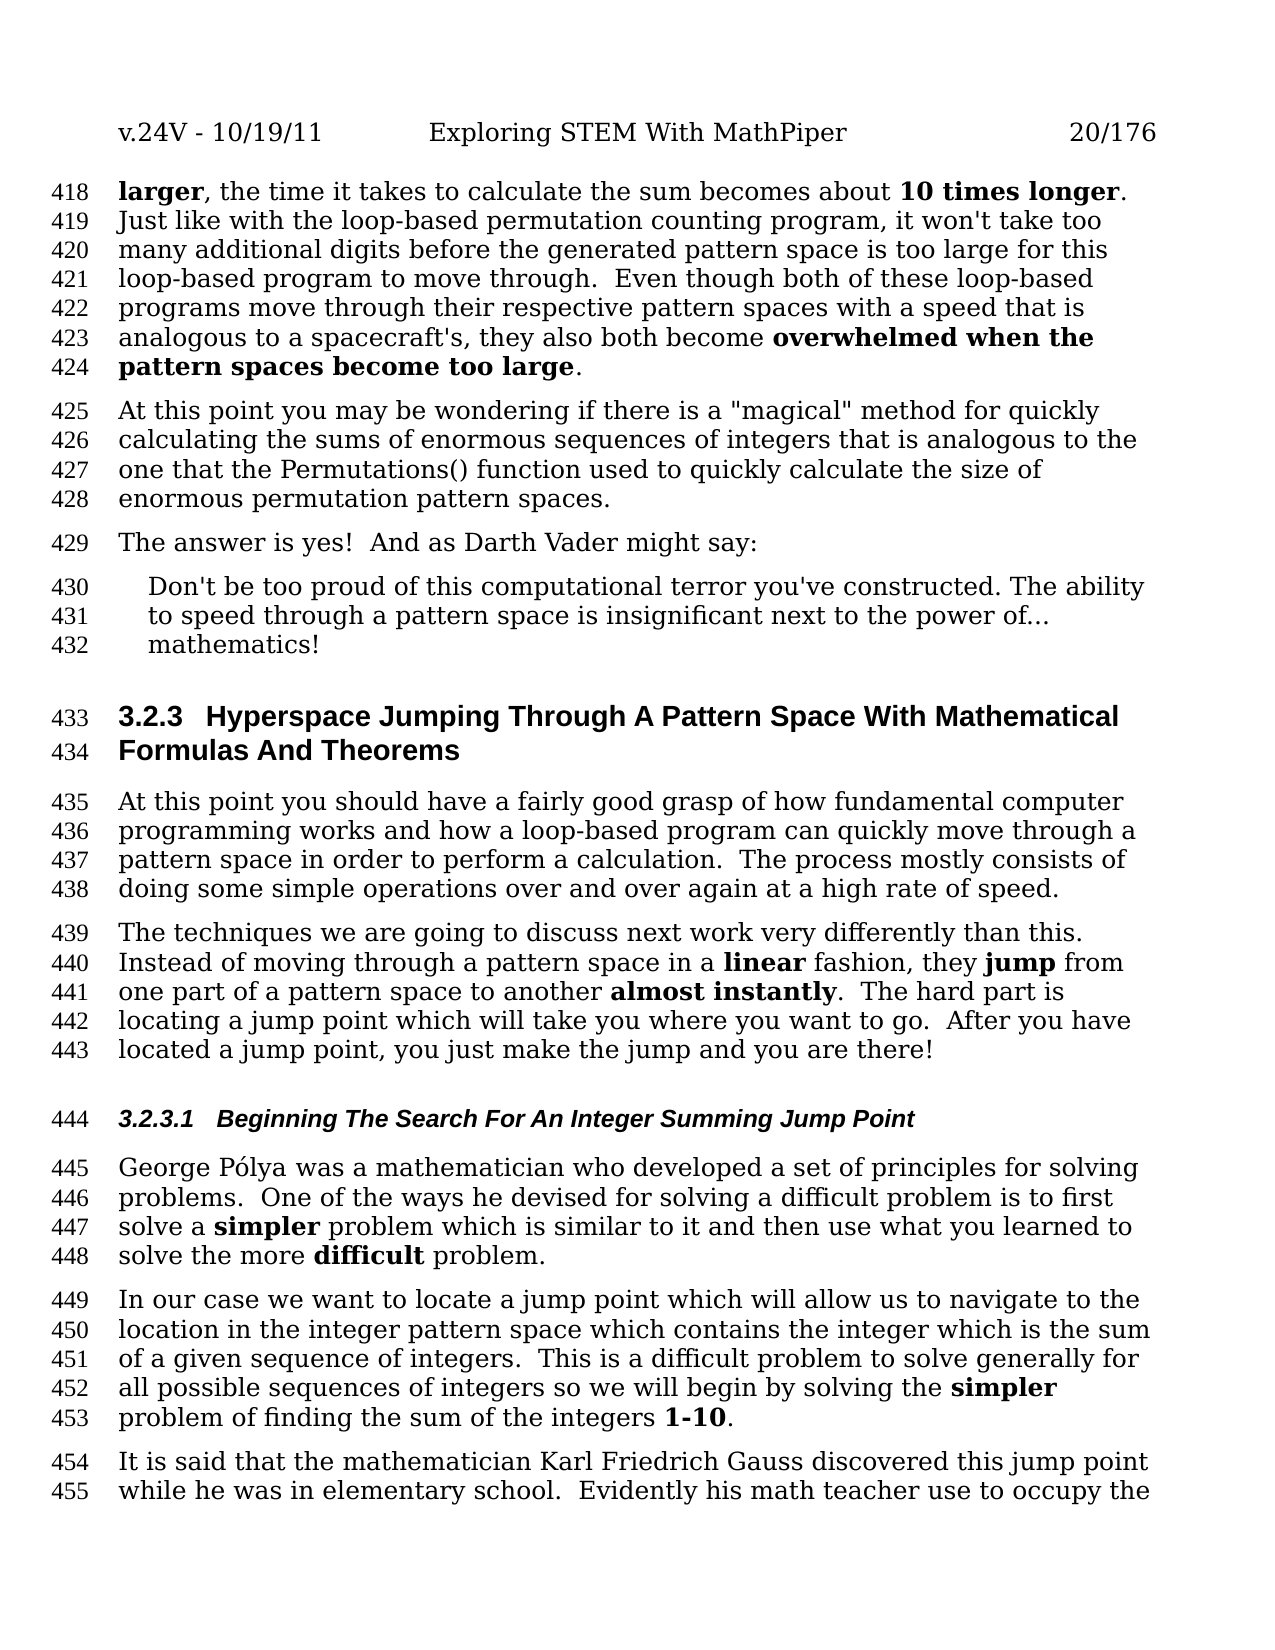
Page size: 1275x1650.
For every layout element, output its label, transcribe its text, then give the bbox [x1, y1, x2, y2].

text Don't be too proud of this computational terror you've constructed. The ability to speed through a pattern space is insignificant next to the power of... mathematics! [148, 572, 1157, 660]
text At this point you should have a fairly good grasp of how fundamental computer programming works and how a loop-based program can quickly move through a pattern space in order to perform a calculation. The process mostly consists of doing some simple operations over and over again at a high rate of speed. [118, 787, 1157, 904]
text George Pólya was a mathematician who developed a set of principles for solving problems. One of the ways he devised for solving a difficult problem is to first solve a simpler problem which is similar to it and then use what you learned to solve the more difficult problem. [118, 1153, 1157, 1271]
subtitle Beginning The Search For An Integer Summing Jump Point [118, 1104, 1157, 1132]
text The answer is yes! And as Darth Vader might say: [118, 528, 1157, 557]
text In our case we want to locate a jump point which will allow us to navigate to the location in the integer pattern space which contains the integer which is the sum of a given sequence of integers. This is a difficult problem to solve generally for all possible sequences of integers so we will begin by solving the simpler problem of finding the sum of the integers 1-10. [118, 1286, 1157, 1432]
text The techniques we are going to discuss next work very differently than this. Instead of moving through a pattern space in a linear fashion, they jump from one part of a pattern space to another almost instantly. The hard part is locating a jump point which will take you where you want to go. After you have located a jump point, you just make the jump and you are there! [118, 919, 1157, 1065]
text larger, the time it takes to calculate the sum becomes about 10 times longer. Just like with the loop-based permutation counting program, it won't take too many additional digits before the generated pattern space is too large for this loop-based program to move through. Even though both of these loop-based programs move through their respective pattern spaces with a speed that is analogous to a spacecraft's, they also both become overwhelmed when the pattern spaces become too large. [118, 177, 1157, 382]
text It is said that the mathematician Karl Friedrich Gauss discovered this jump point while he was in elementary school. Evidently his math teacher use to occupy the [118, 1447, 1157, 1505]
text At this point you may be wondering if there is a "magical" method for quickly calculating the sums of enormous sequences of integers that is analogous to the one that the Permutations() function used to quickly calculate the size of enormous permutation pattern spaces. [118, 397, 1157, 513]
subtitle Hyperspace Jumping Through A Pattern Space With Mathematical Formulas And Theorems [118, 699, 1157, 766]
